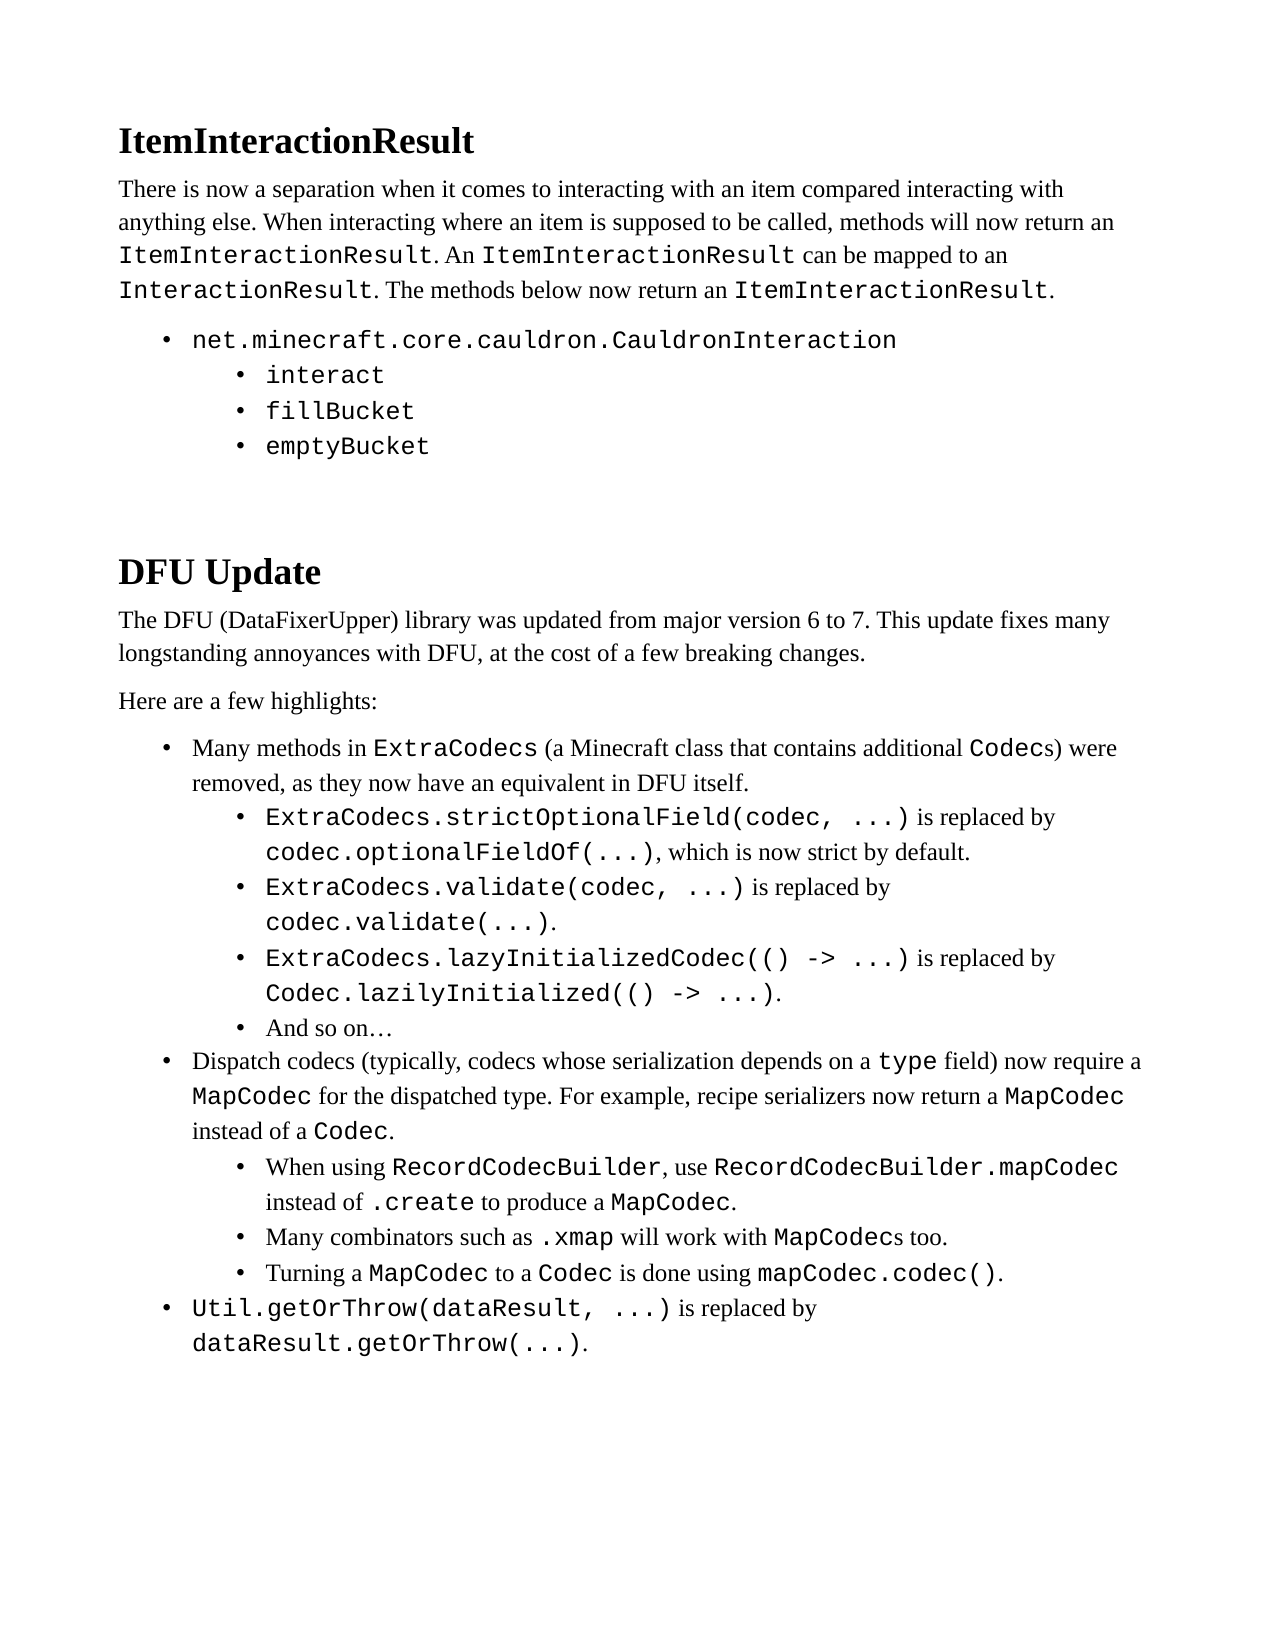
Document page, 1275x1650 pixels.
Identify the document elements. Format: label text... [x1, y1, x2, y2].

list Dispatch codecs (typically, codecs whose serialization depends on a type field) now require a MapCodec for the dispatched type. For example, recipe serializers now return a MapCodec instead of a Codec. [162, 1046, 1157, 1147]
text The DFU (DataFixerUpper) library was updated from major version 6 to 7. This update fixes many longstanding annoyances with DFU, at the cost of a few breaking changes. [118, 605, 1157, 667]
text Here are a few highlights: [118, 686, 1157, 714]
list Many combinators such as .xmap will work with MapCodecs too. [236, 1222, 1157, 1253]
list ExtraCodecs.validate(codec, ...) is replaced by codec.validate(...). [236, 872, 1157, 938]
list When using RecordCodecBuilder, use RecordCodecBuilder.mapCodec instead of .create to produce a MapCodec. [236, 1152, 1157, 1218]
list Turning a MapCodec to a Codec is done using mapCodec.codec(). [236, 1258, 1157, 1288]
list emptyBucket [236, 431, 1157, 462]
list And so on… [236, 1013, 1157, 1042]
list net.minecraft.core.cauldron.CauldronInteraction [162, 325, 1157, 356]
subtitle ItemInteractionResult [118, 118, 1157, 161]
list fillBucket [236, 396, 1157, 427]
list Util.getOrThrow(dataResult, ...) is replaced by dataResult.getOrThrow(...). [162, 1293, 1157, 1359]
list interact [236, 360, 1157, 391]
text There is now a separation when it comes to interacting with an item compared interacting with anything else. When interacting where an item is supposed to be called, methods will now return an ItemInteractionResult. An ItemInteractionResult can be mapped to an InteractionResult. The methods below now return an ItemInteractionResult. [118, 174, 1157, 306]
list ExtraCodecs.lazyInitializedCodec(() -> ...) is replaced by Codec.lazilyInitialized(() -> ...). [236, 943, 1157, 1008]
list ExtraCodecs.strictOptionalField(codec, ...) is replaced by codec.optionalFieldOf(...), which is now strict by default. [236, 802, 1157, 867]
list Many methods in ExtraCodecs (a Minecraft class that contains additional Codecs) were removed, as they now have an equivalent in DFU itself. [162, 733, 1157, 797]
subtitle DFU Update [118, 549, 1157, 593]
